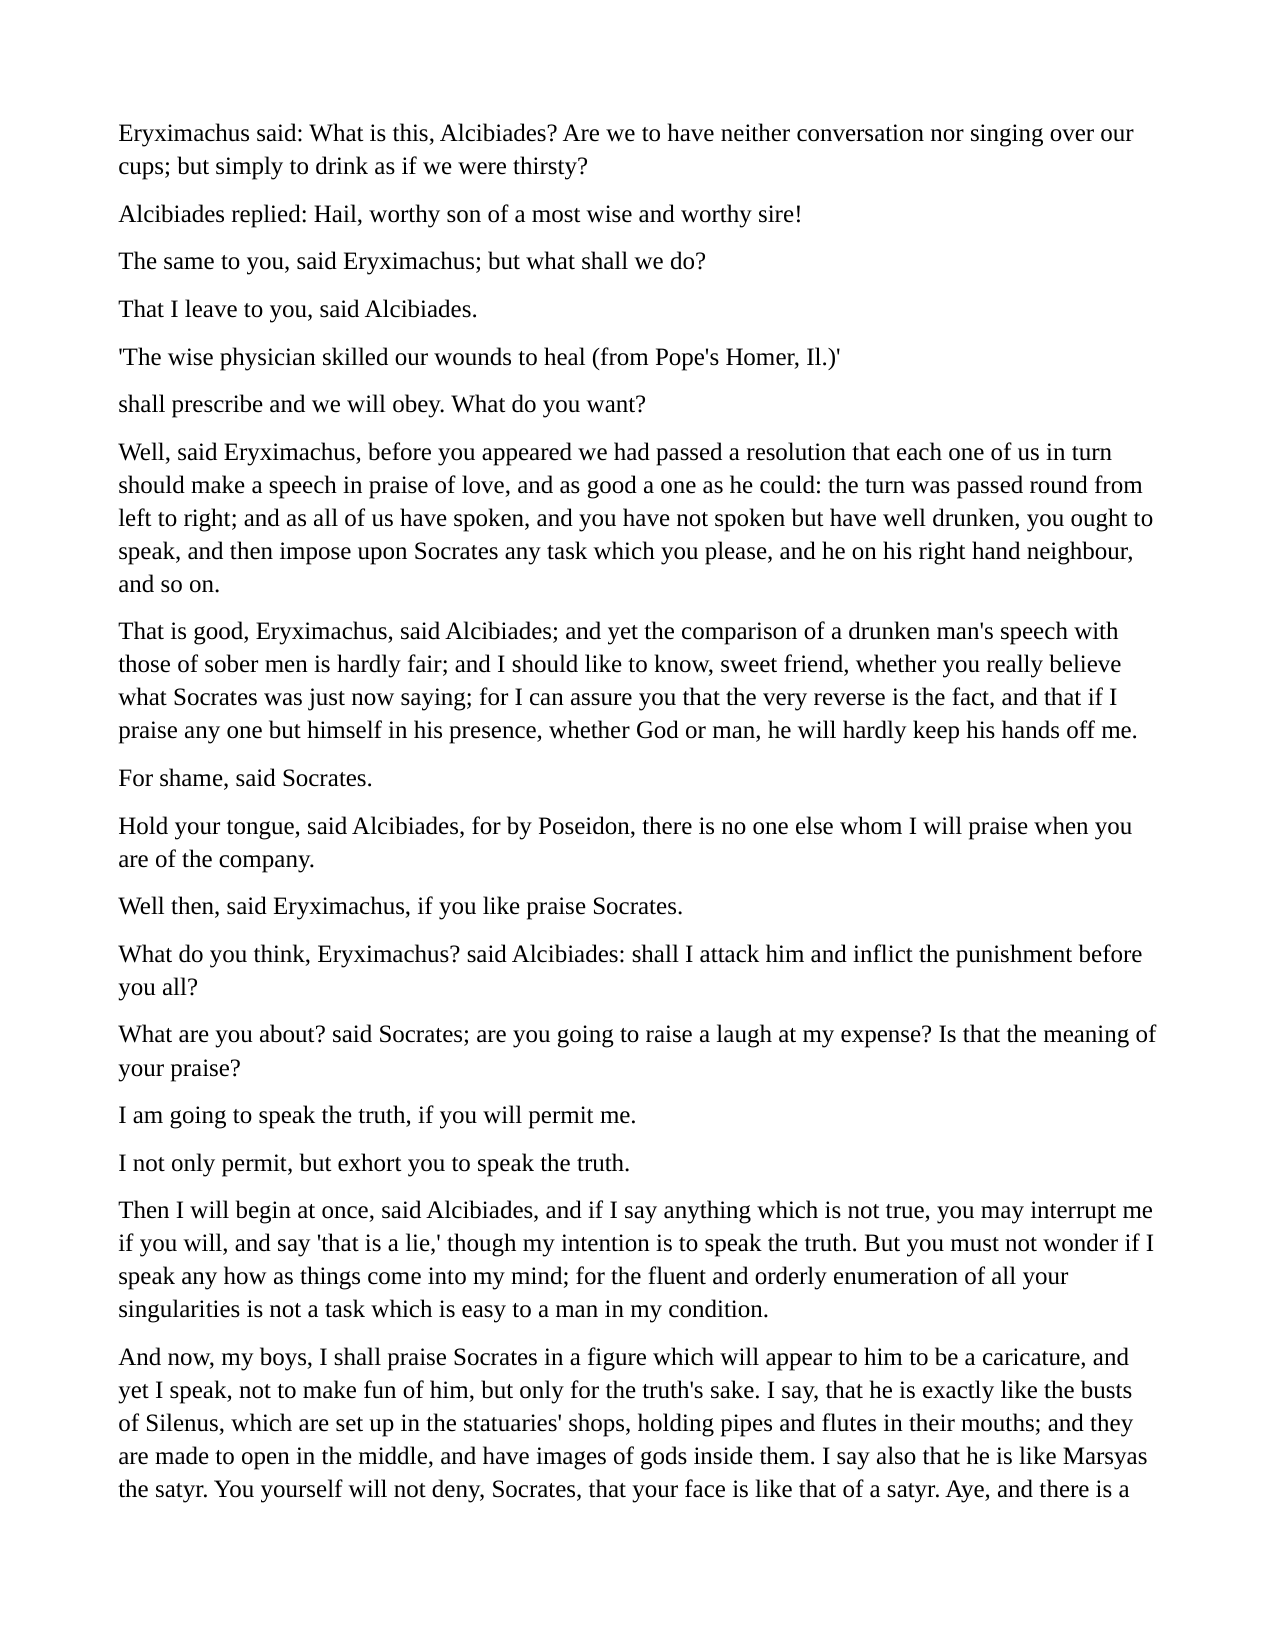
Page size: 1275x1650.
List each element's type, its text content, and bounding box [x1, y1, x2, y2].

text The same to you, said Eryximachus; but what shall we do? [118, 246, 1157, 275]
text Hold your tongue, said Alcibiades, for by Poseidon, there is no one else whom I will praise when you are of the company. [118, 811, 1157, 872]
text Well then, said Eryximachus, if you like praise Socrates. [118, 891, 1157, 920]
text What do you think, Eryximachus? said Alcibiades: shall I attack him and inflict the punishment before you all? [118, 939, 1157, 1001]
text I not only permit, but exhort you to speak the truth. [118, 1148, 1157, 1177]
text Alcibiades replied: Hail, worthy son of a most wise and worthy sire! [118, 199, 1157, 227]
text 'The wise physician skilled our wounds to heal (from Pope's Homer, Il.)' [118, 342, 1157, 370]
text That I leave to you, said Alcibiades. [118, 294, 1157, 323]
text shall prescribe and we will obey. What do you want? [118, 389, 1157, 418]
text What are you about? said Socrates; are you going to raise a laugh at my expense? Is that the meaning of your praise? [118, 1019, 1157, 1081]
text For shame, said Socrates. [118, 763, 1157, 792]
text And now, my boys, I shall praise Socrates in a figure which will appear to him to be a caricature, and yet I speak, not to make fun of him, but only for the truth's sake. I say, that he is exactly like the busts of Silenus, which are set up in the statuaries' shops, holding pipes and flutes in their mouths; and they are made to open in the middle, and have images of gods inside them. I say also that he is like Marsyas the satyr. You yourself will not deny, Socrates, that your face is like that of a satyr. Aye, and there is a [118, 1342, 1157, 1503]
text That is good, Eryximachus, said Alcibiades; and yet the comparison of a drunken man's speech with those of sober men is hardly fair; and I should like to know, sweet friend, whether you really believe what Socrates was just now saying; for I can assure you that the very reverse is the fact, and that if I praise any one but himself in his presence, whether God or man, he will hardly keep his hands off me. [118, 616, 1157, 744]
text Then I will begin at once, said Alcibiades, and if I say anything which is not true, you may interrupt me if you will, and say 'that is a lie,' though my intention is to speak the truth. But you must not wonder if I speak any how as things come into my mind; for the fluent and orderly enumeration of all your singularities is not a task which is easy to a man in my condition. [118, 1195, 1157, 1323]
text Well, said Eryximachus, before you appeared we had passed a resolution that each one of us in turn should make a speech in praise of love, and as good a one as he could: the turn was passed round from left to right; and as all of us have spoken, and you have not spoken but have well drunken, you ought to speak, and then impose upon Socrates any task which you please, and he on his right hand neighbour, and so on. [118, 437, 1157, 598]
text Eryximachus said: What is this, Alcibiades? Are we to have neither conversation nor singing over our cups; but simply to drink as if we were thirsty? [118, 118, 1157, 180]
text I am going to speak the truth, if you will permit me. [118, 1100, 1157, 1129]
